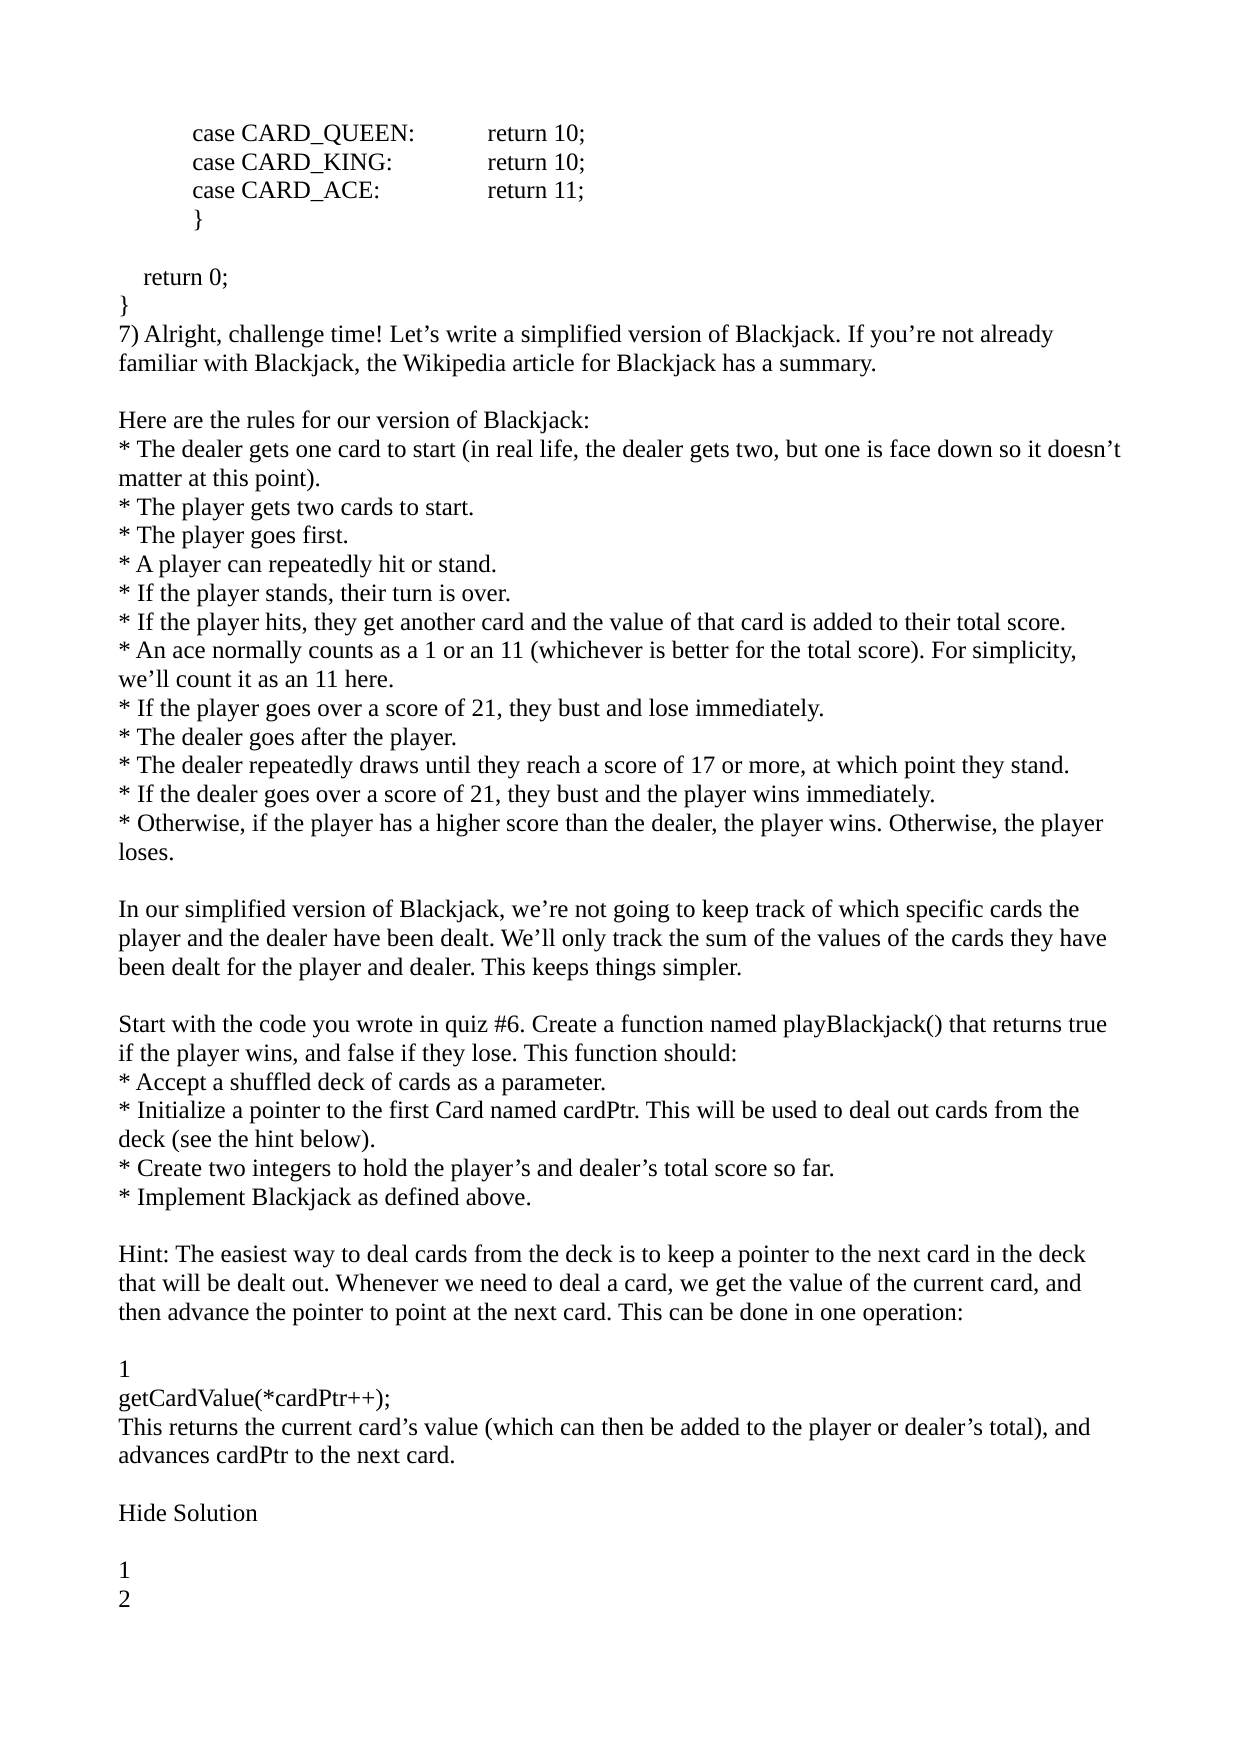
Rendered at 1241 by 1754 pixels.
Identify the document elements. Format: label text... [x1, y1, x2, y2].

text * Accept a shuffled deck of cards as a parameter. [118, 1067, 1122, 1096]
text 7) Alright, challenge time! Let’s write a simplified version of Blackjack. If you’re not already familiar with Blackjack, the Wikipedia article for Blackjack has a summary. [118, 319, 1122, 377]
text * The player goes first. [118, 521, 1122, 549]
text * The dealer goes after the player. [118, 722, 1122, 751]
text * If the player hits, they get another card and the value of that card is added to their total score. [118, 607, 1122, 636]
text * A player can repeatedly hit or stand. [118, 549, 1122, 578]
text * Create two integers to hold the player’s and dealer’s total score so far. [118, 1153, 1122, 1182]
text getCardValue(*cardPtr++); [118, 1383, 1122, 1412]
text * If the dealer goes over a score of 21, they bust and the player wins immediately. [118, 779, 1122, 808]
text * If the player stands, their turn is over. [118, 578, 1122, 607]
text * Initialize a pointer to the first Card named cardPtr. This will be used to deal out cards from the deck (see the hint below). [118, 1096, 1122, 1153]
text Hint: The easiest way to deal cards from the deck is to keep a pointer to the next card in the deck that will be dealt out. Whenever we need to deal a card, we get the value of the current card, and then advance the pointer to point at the next card. This can be done in one operation: [118, 1239, 1122, 1326]
text * If the player goes over a score of 21, they bust and lose immediately. [118, 693, 1122, 722]
text * Otherwise, if the player has a higher score than the dealer, the player wins. Otherwise, the player loses. [118, 808, 1122, 866]
text This returns the current card’s value (which can then be added to the player or dealer’s total), and advances cardPtr to the next card. [118, 1412, 1122, 1469]
text Hide Solution [118, 1498, 1122, 1527]
text 1 [118, 1354, 1122, 1383]
text * The player gets two cards to start. [118, 492, 1122, 521]
text } [118, 291, 1122, 319]
text In our simplified version of Blackjack, we’re not going to keep track of which specific cards the player and the dealer have been dealt. We’ll only track the sum of the values of the cards they have been dealt for the player and dealer. This keeps things simpler. [118, 894, 1122, 981]
text 2 [118, 1584, 1122, 1613]
text case CARD_QUEEN: return 10; [118, 118, 1122, 147]
text case CARD_KING: return 10; [118, 147, 1122, 176]
text case CARD_ACE: return 11; [118, 176, 1122, 204]
text Start with the code you wrote in quiz #6. Create a function named playBlackjack() that returns true if the player wins, and false if they lose. This function should: [118, 1009, 1122, 1067]
text } [118, 204, 1122, 233]
text Here are the rules for our version of Blackjack: [118, 406, 1122, 434]
text return 0; [118, 262, 1122, 291]
text * An ace normally counts as a 1 or an 11 (whichever is better for the total score). For simplicity, we’ll count it as an 11 here. [118, 636, 1122, 693]
text * The dealer repeatedly draws until they reach a score of 17 or more, at which point they stand. [118, 751, 1122, 779]
text * The dealer gets one card to start (in real life, the dealer gets two, but one is face down so it doesn’t matter at this point). [118, 434, 1122, 492]
text * Implement Blackjack as defined above. [118, 1182, 1122, 1211]
text 1 [118, 1556, 1122, 1584]
